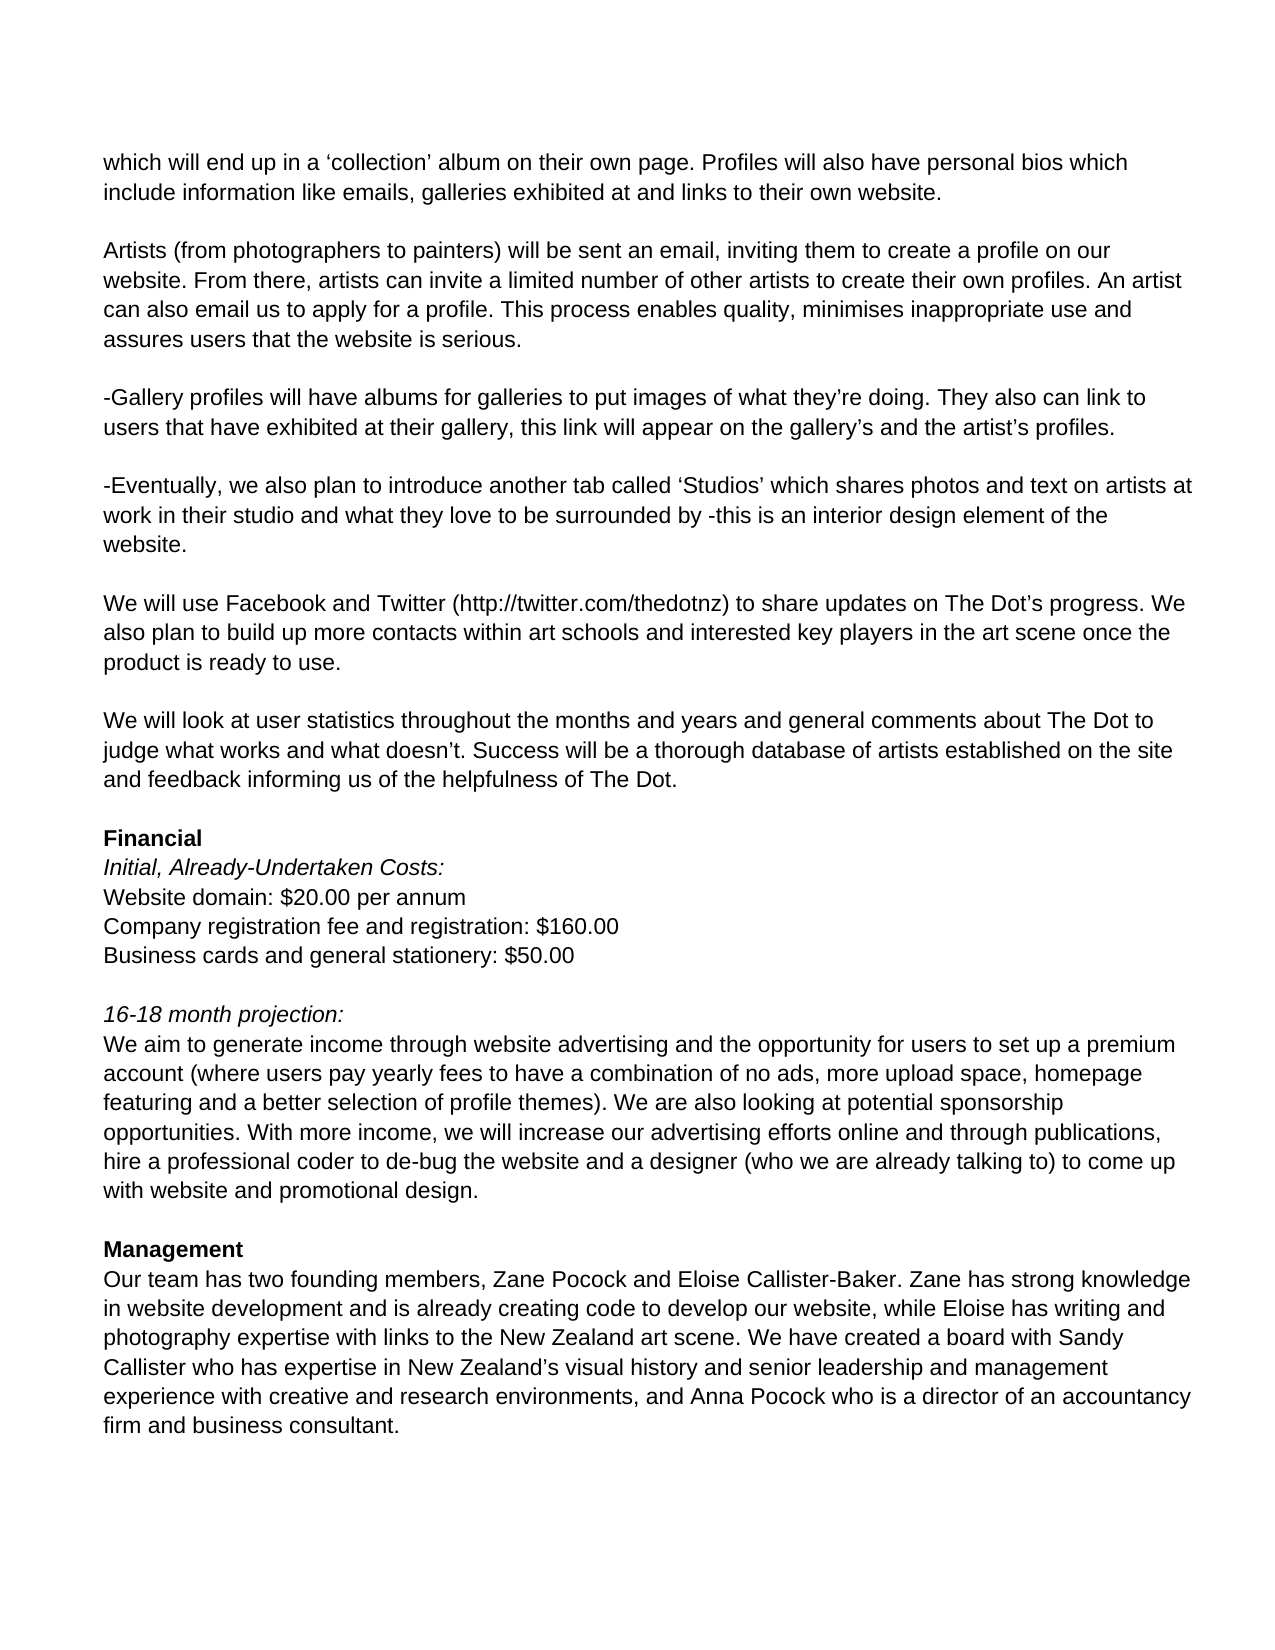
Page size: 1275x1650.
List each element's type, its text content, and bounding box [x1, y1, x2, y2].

text Company registration fee and registration: $160.00 [103, 914, 1195, 939]
text Financial [103, 826, 1195, 851]
text Management [103, 1237, 1195, 1262]
text Artists (from photographers to painters) will be sent an email, inviting them to create a profile on our website. From there, artists can invite a limited number of other artists to create their own profiles. An artist can also email us to apply for a profile. This process enables quality, minimises inappropriate use and assures users that the website is serious. [103, 238, 1195, 352]
text which will end up in a ‘collection’ album on their own page. Profiles will also have personal bios which include information like emails, galleries exhibited at and links to their own website. [103, 150, 1195, 205]
text We aim to generate income through website advertising and the opportunity for users to set up a premium account (where users pay yearly fees to have a combination of no ads, more upload space, homepage featuring and a better selection of profile themes). We are also looking at potential sponsorship opportunities. With more income, we will increase our advertising efforts online and through publications, hire a professional coder to de-bug the website and a designer (who we are already talking to) to come up with website and promotional design. [103, 1031, 1195, 1204]
text Our team has two founding members, Zane Pocock and Eloise Callister-Baker. Zane has strong knowledge in website development and is already creating code to develop our website, while Eloise has writing and photography expertise with links to the New Zealand art scene. We have created a board with Sandy Callister who has expertise in New Zealand’s visual history and senior leadership and management experience with creative and research environments, and Anna Pocock who is a director of an accountancy firm and business consultant. [103, 1266, 1195, 1439]
text Initial, Already-Undertaken Costs: [103, 855, 1195, 881]
text Business cards and general stationery: $50.00 [103, 943, 1195, 969]
text -Gallery profiles will have albums for galleries to put images of what they’re doing. They also can link to users that have exhibited at their gallery, this link will appear on the gallery’s and the artist’s profiles. [103, 385, 1195, 440]
text We will look at user statistics throughout the months and years and general comments about The Dot to judge what works and what doesn’t. Success will be a thorough database of artists established on the site and feedback informing us of the helpfulness of The Dot. [103, 708, 1195, 792]
text 16-18 month projection: [103, 1002, 1195, 1027]
text -Eventually, we also plan to introduce another tab called ‘Studios’ which shares photos and text on artists at work in their studio and what they love to be surrounded by -this is an interior design element of the website. [103, 473, 1195, 557]
text Website domain: $20.00 per annum [103, 884, 1195, 910]
text We will use Facebook and Twitter (http://twitter.com/thedotnz) to share updates on The Dot’s progress. We also plan to build up more contacts within art schools and interested key players in the art scene once the product is ready to use. [103, 591, 1195, 675]
